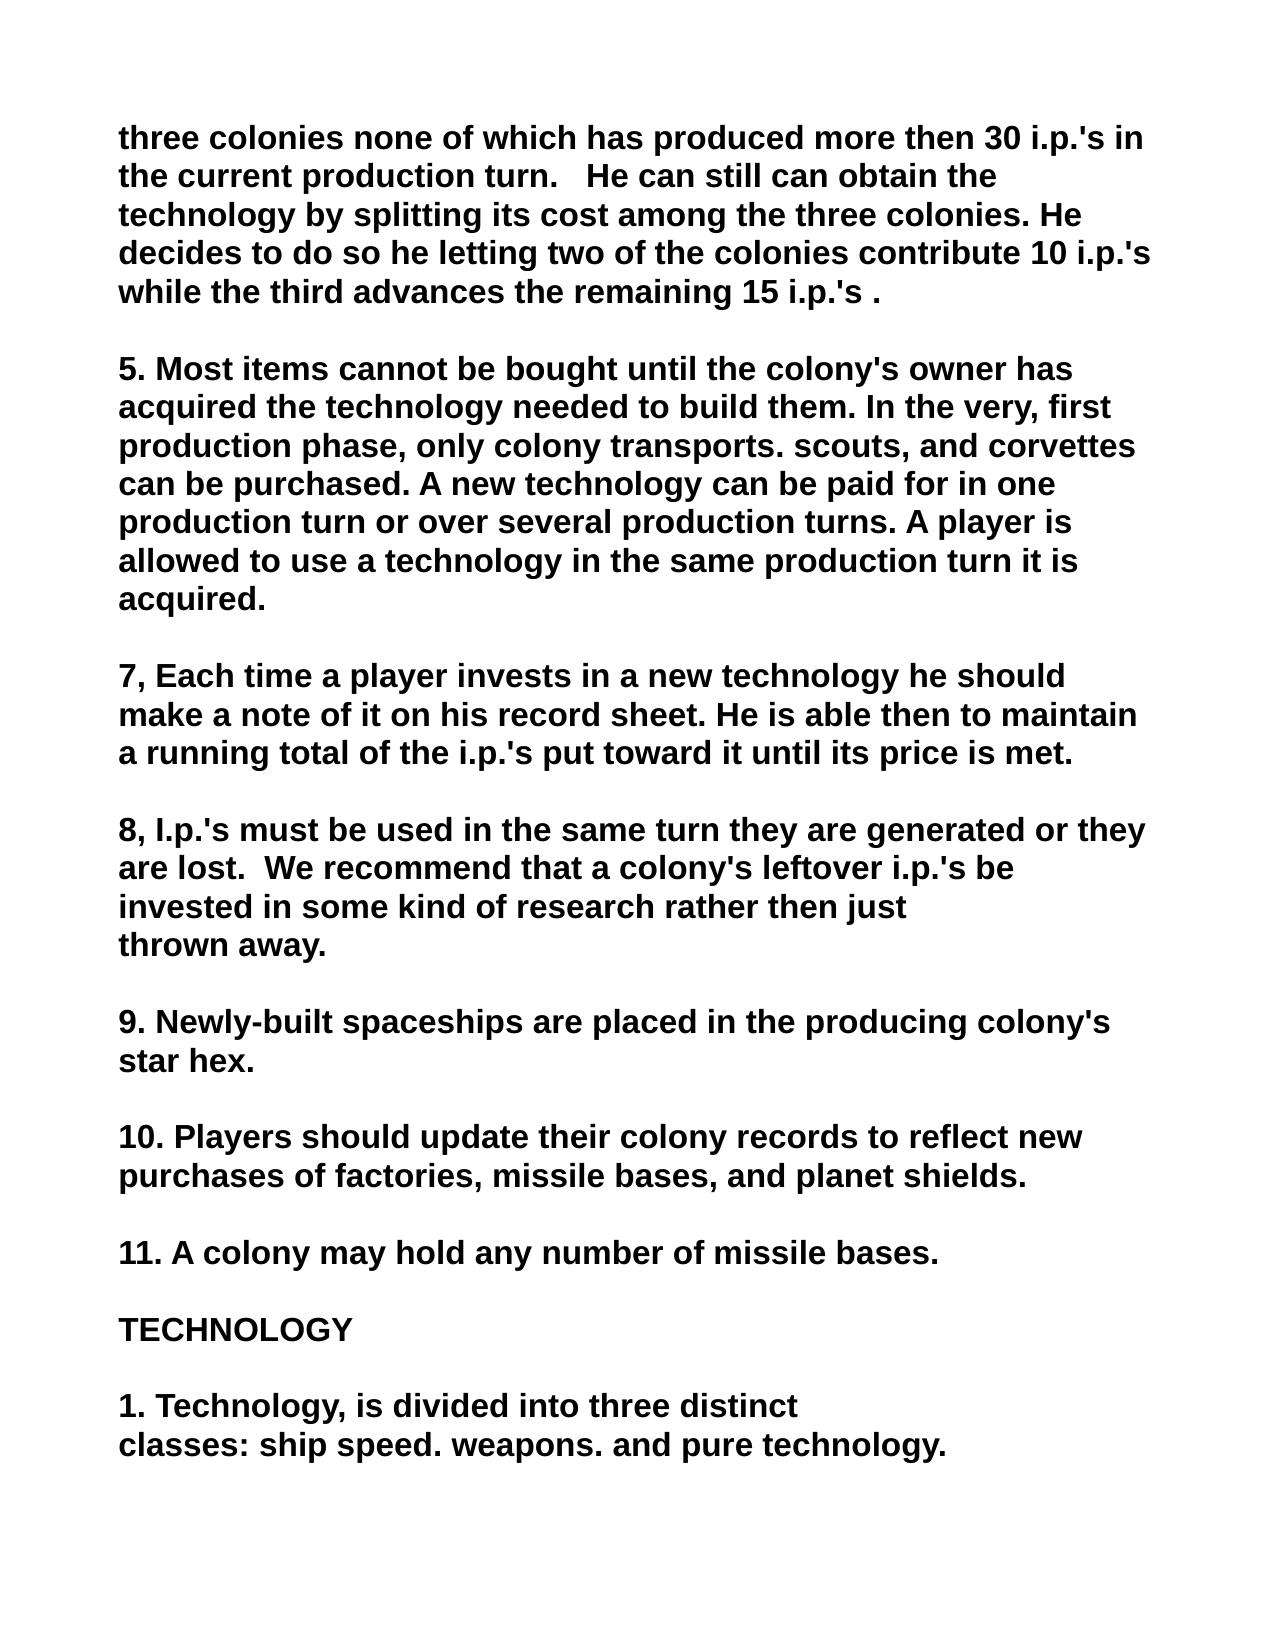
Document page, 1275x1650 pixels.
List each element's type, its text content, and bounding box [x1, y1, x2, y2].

text 8, I.p.'s must be used in the same turn they are generated or they are lost. We recommend that a colony's leftover i.p.'s be invested in some kind of research rather then just [118, 810, 1157, 925]
text 11. A colony may hold any number of missile bases. [118, 1233, 1157, 1271]
text production turn or over several production turns. A player is allowed to use a technology in the same production turn it is acquired. [118, 502, 1157, 618]
text 9. Newly-built spaceships are placed in the producing colony's star hex. [118, 1002, 1157, 1079]
text thrown away. [118, 925, 1157, 964]
text classes: ship speed. weapons. and pure technology. [118, 1425, 1157, 1463]
text 7, Each time a player invests in a new technology he should make a note of it on his record sheet. He is able then to maintain a running total of the i.p.'s put toward it until its price is met. [118, 656, 1157, 772]
text 1. Technology, is divided into three distinct [118, 1387, 1157, 1425]
text TECHNOLOGY [118, 1310, 1157, 1348]
text three colonies none of which has produced more then 30 i.p.'s in the current production turn. He can still can obtain the technology by splitting its cost among the three colonies. He decides to do so he letting two of the colonies contribute 10 i.p.'s while the third advances the remaining 15 i.p.'s . [118, 118, 1157, 310]
text 10. Players should update their colony records to reflect new purchases of factories, missile bases, and planet shields. [118, 1117, 1157, 1194]
text 5. Most items cannot be bought until the colony's owner has acquired the technology needed to build them. In the very, first production phase, only colony transports. scouts, and corvettes can be purchased. A new technology can be paid for in one [118, 349, 1157, 502]
